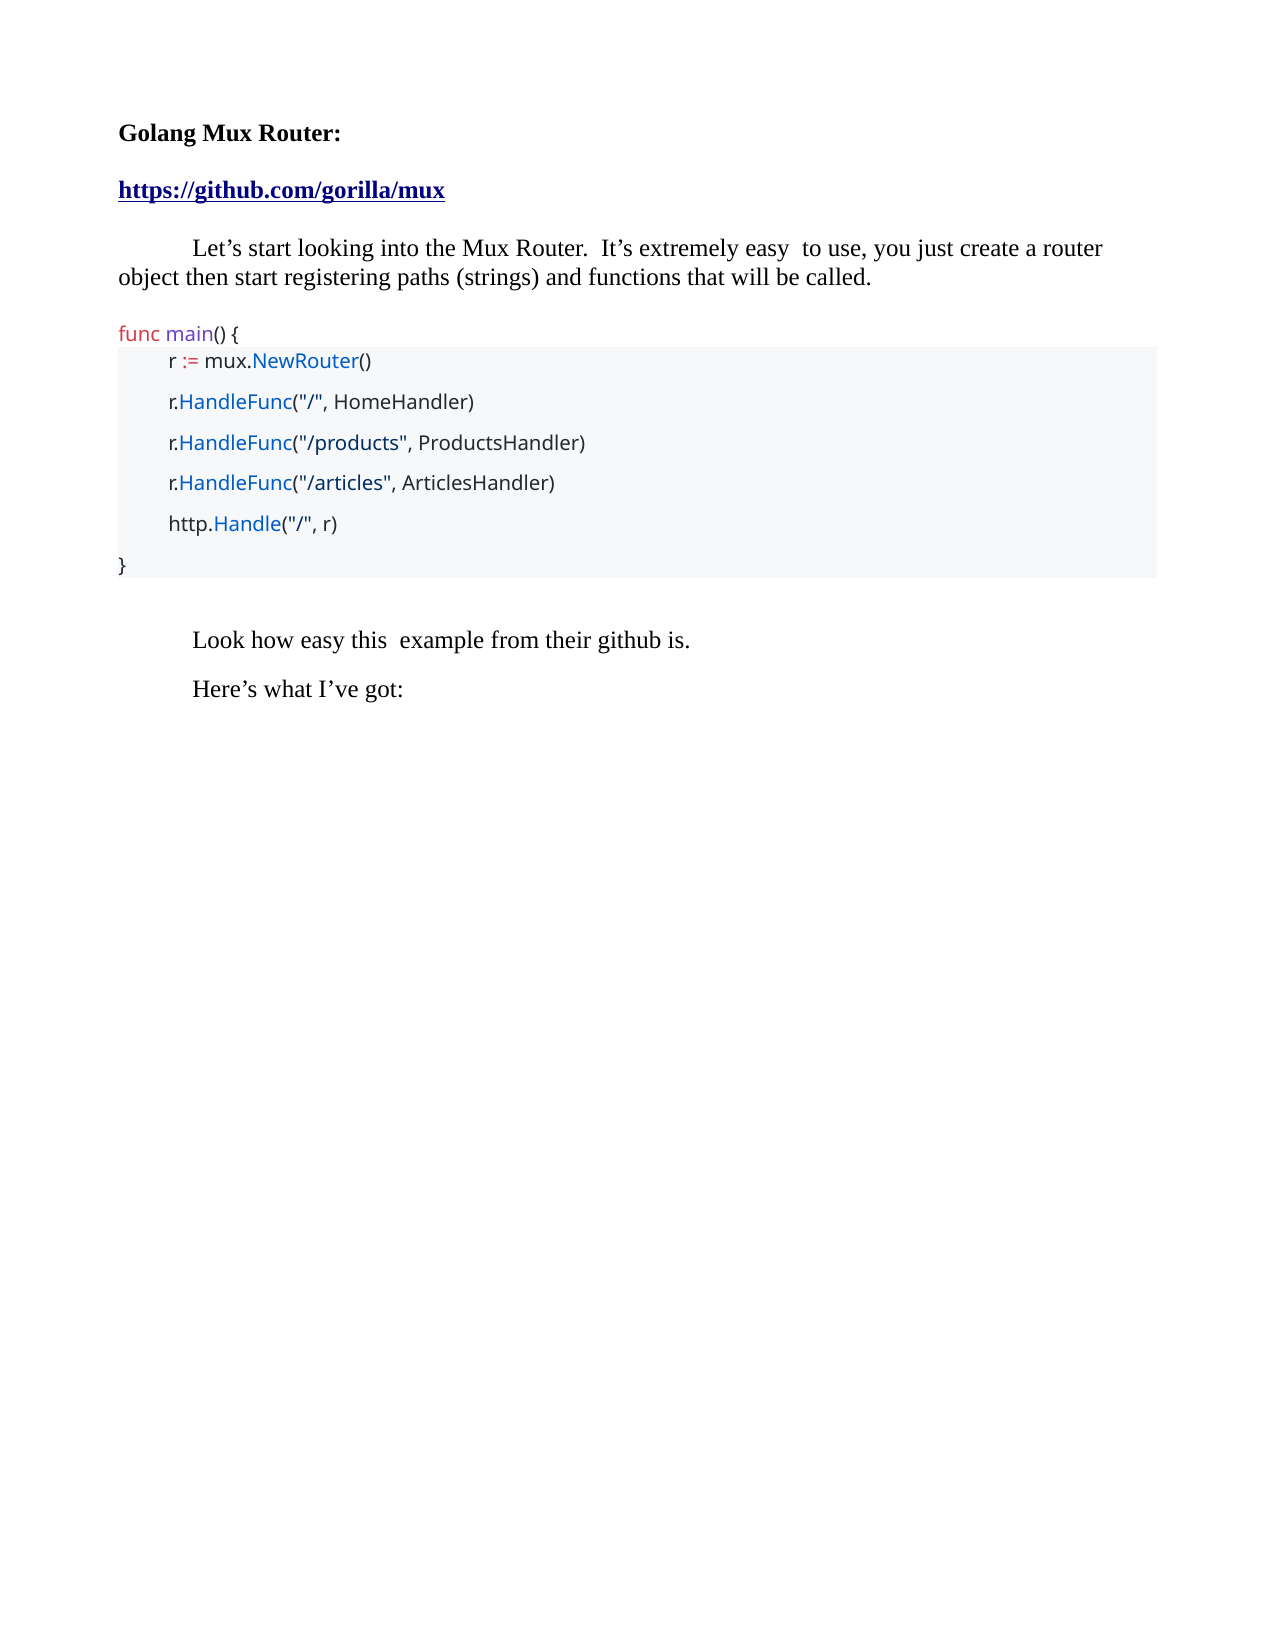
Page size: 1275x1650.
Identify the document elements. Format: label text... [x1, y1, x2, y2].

text Here’s what I’ve got: [118, 674, 1157, 703]
text r.HandleFunc("/articles", ArticlesHandler) [118, 469, 1157, 497]
text } [118, 550, 1157, 578]
text r.HandleFunc("/products", ProductsHandler) [118, 428, 1157, 456]
text func main() { [118, 319, 1157, 347]
text r.HandleFunc("/", HomeHandler) [118, 388, 1157, 416]
text Look how easy this example from their github is. [118, 590, 1157, 653]
text Golang Mux Router: [118, 118, 1157, 147]
text Let’s start looking into the Mux Router. It’s extremely easy to use, you just create a router object then start registering paths (strings) and functions that will be called. [118, 233, 1157, 291]
text https://github.com/gorilla/mux [118, 176, 1157, 204]
text r := mux.NewRouter() [118, 347, 1157, 375]
text http.Handle("/", r) [118, 509, 1157, 538]
